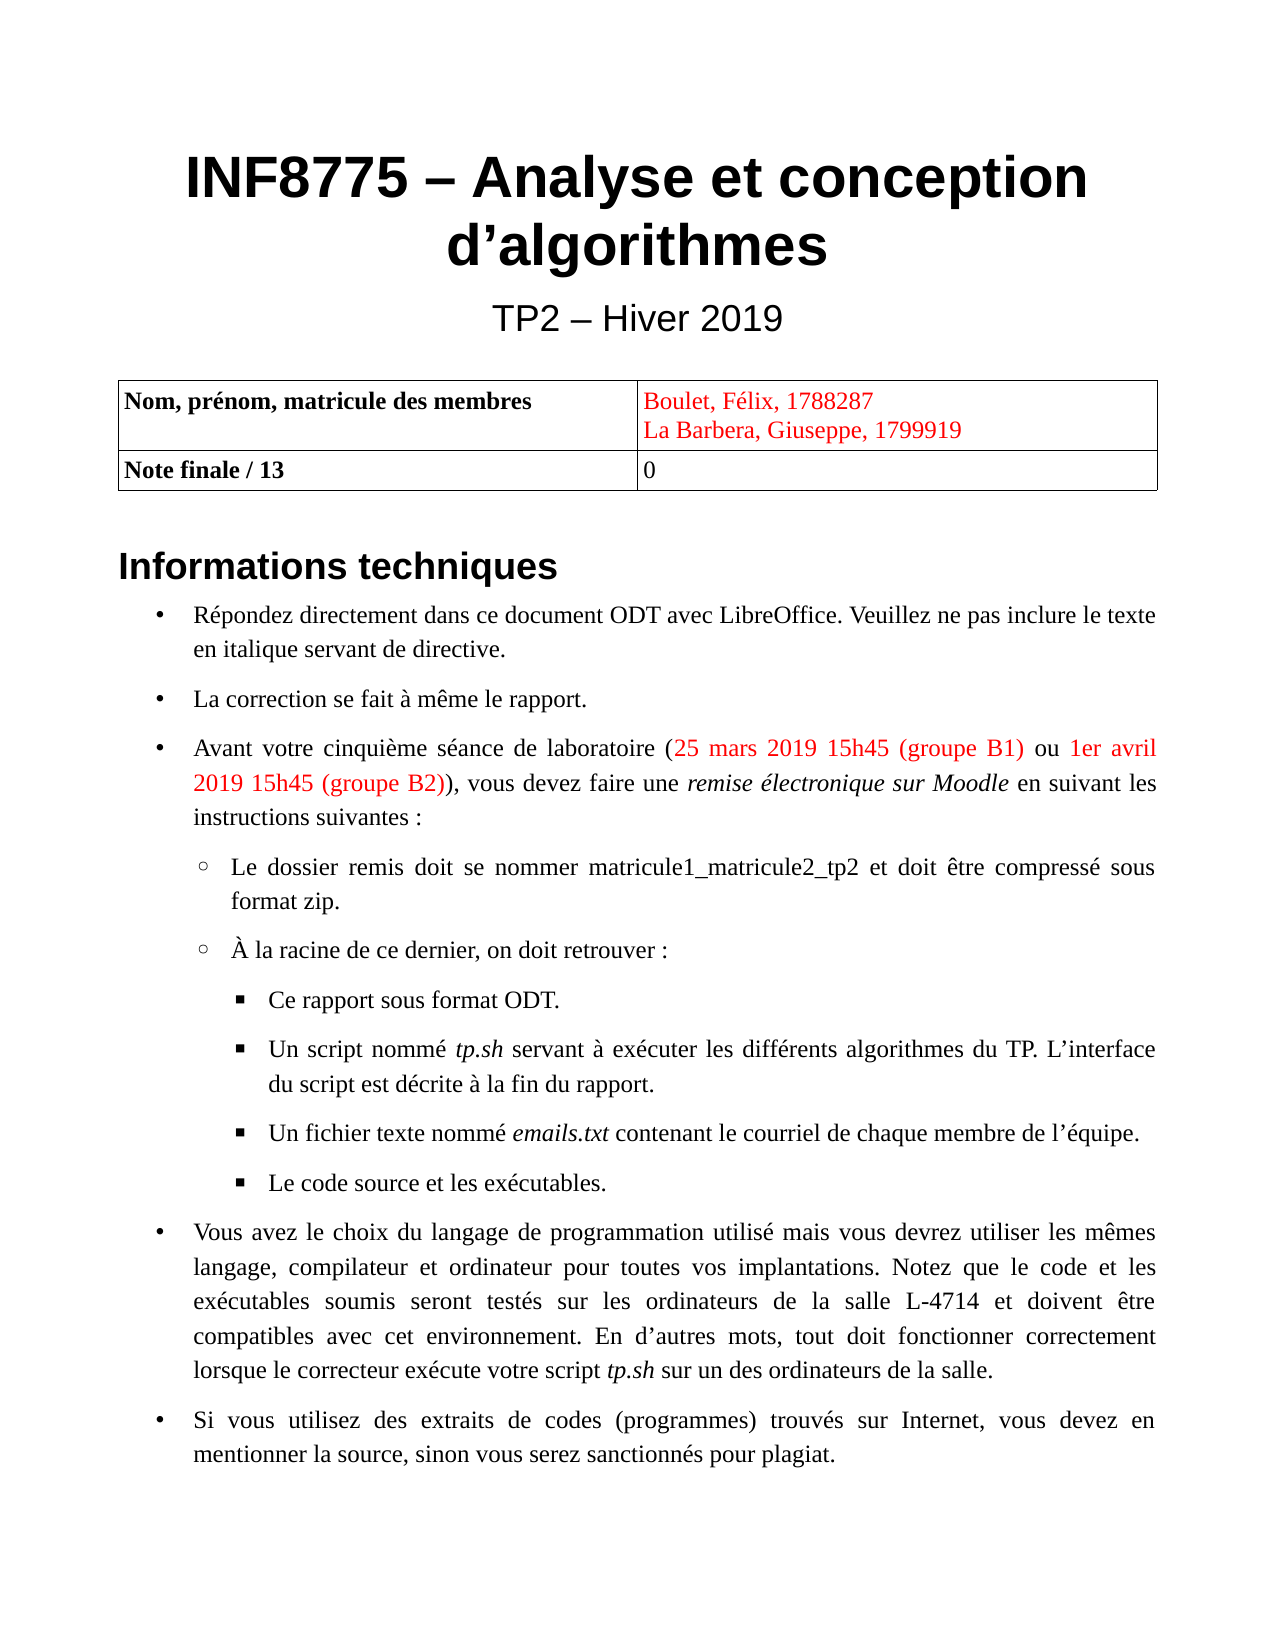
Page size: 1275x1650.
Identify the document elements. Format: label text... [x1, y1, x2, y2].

list La correction se fait à même le rapport. [156, 684, 1157, 712]
list Un fichier texte nommé emails.txt contenant le courriel de chaque membre de l’équipe. [231, 1118, 1157, 1147]
table_cell Note finale / 13 [119, 451, 637, 490]
list Un script nommé tp.sh servant à exécuter les différents algorithmes du TP. L’interface du script est décrite à la fin du rapport. [231, 1034, 1157, 1098]
table_cell 0 [638, 451, 1157, 490]
list Avant votre cinquième séance de laboratoire (25 mars 2019 15h45 (groupe B1) ou 1er avril 2019 15h45 (groupe B2)), vous devez faire une remise électronique sur Moodle en suivant les instructions suivantes : [156, 733, 1157, 831]
table_header Boulet, Félix, 1788287 La Barbera, Giuseppe, 1799919 [638, 381, 1157, 449]
title INF8775 – Analyse et conception d’algorithmes [118, 143, 1157, 277]
list Ce rapport sous format ODT. [231, 985, 1157, 1014]
list À la racine de ce dernier, on doit retrouver : [193, 936, 1157, 964]
list Si vous utilisez des extraits de codes (programmes) trouvés sur Internet, vous devez en mentionner la source, sinon vous serez sanctionnés pour plagiat. [156, 1405, 1157, 1468]
subtitle TP2 – Hiver 2019 [118, 296, 1157, 339]
table_header Nom, prénom, matricule des membres [119, 381, 637, 449]
subtitle Informations techniques [118, 544, 1157, 587]
list Vous avez le choix du langage de programmation utilisé mais vous devrez utiliser les mêmes langage, compilateur et ordinateur pour toutes vos implantations. Notez que le code et les exécutables soumis seront testés sur les ordinateurs de la salle L-4714 et doivent être compatibles avec cet environnement. En d’autres mots, tout doit fonctionner correctement lorsque le correcteur exécute votre script tp.sh sur un des ordinateurs de la salle. [156, 1217, 1157, 1384]
list Le dossier remis doit se nommer matricule1_matricule2_tp2 et doit être compressé sous format zip. [193, 852, 1157, 915]
list Répondez directement dans ce document ODT avec LibreOffice. Veuillez ne pas inclure le texte en italique servant de directive. [156, 600, 1157, 663]
list Le code source et les exécutables. [231, 1168, 1157, 1197]
